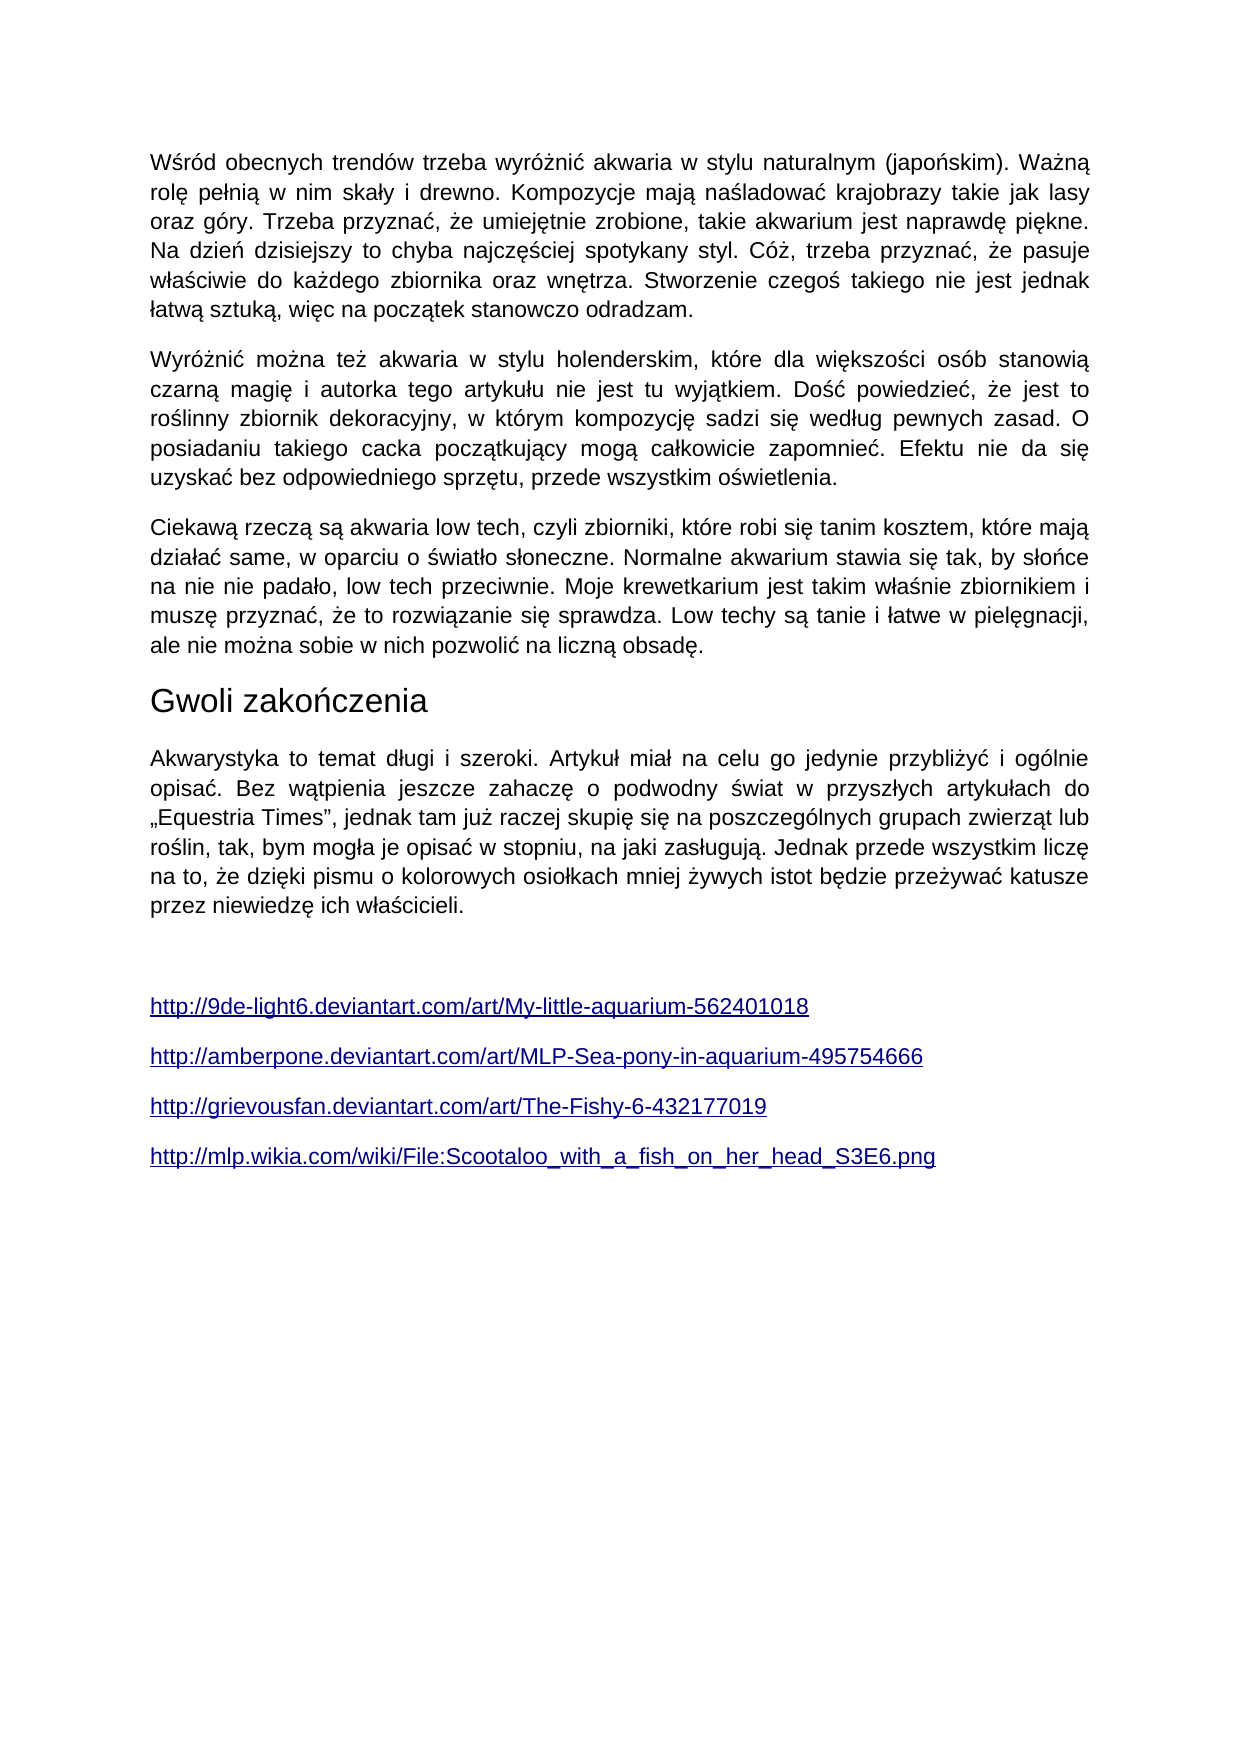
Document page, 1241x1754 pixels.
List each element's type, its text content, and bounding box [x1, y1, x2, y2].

text Wyróżnić można też akwaria w stylu holenderskim, które dla większości osób stanowią czarną magię i autorka tego artykułu nie jest tu wyjątkiem. Dość powiedzieć, że jest to roślinny zbiornik dekoracyjny, w którym kompozycję sadzi się według pewnych zasad. O posiadaniu takiego cacka początkujący mogą całkowicie zapomnieć. Efektu nie da się uzyskać bez odpowiedniego sprzętu, przede wszystkim oświetlenia. [150, 347, 1091, 490]
text http://grievousfan.deviantart.com/art/The-Fishy-6-432177019 [150, 1094, 1091, 1119]
text Wśród obecnych trendów trzeba wyróżnić akwaria w stylu naturalnym (japońskim). Ważną rolę pełnią w nim skały i drewno. Kompozycje mają naśladować krajobrazy takie jak lasy oraz góry. Trzeba przyznać, że umiejętnie zrobione, takie akwarium jest naprawdę piękne. Na dzień dzisiejszy to chyba najczęściej spotykany styl. Cóż, trzeba przyznać, że pasuje właściwie do każdego zbiornika oraz wnętrza. Stworzenie czegoś takiego nie jest jednak łatwą sztuką, więc na początek stanowczo odradzam. [150, 150, 1091, 322]
text http://amberpone.deviantart.com/art/MLP-Sea-pony-in-aquarium-495754666 [150, 1044, 1091, 1069]
text Ciekawą rzeczą są akwaria low tech, czyli zbiorniki, które robi się tanim kosztem, które mają działać same, w oparciu o światło słoneczne. Normalne akwarium stawia się tak, by słońce na nie nie padało, low tech przeciwnie. Moje krewetkarium jest takim właśnie zbiornikiem i muszę przyznać, że to rozwiązanie się sprawdza. Low techy są tanie i łatwe w pielęgnacji, ale nie można sobie w nich pozwolić na liczną obsadę. [150, 515, 1091, 658]
text http://9de-light6.deviantart.com/art/My-little-aquarium-562401018 [150, 993, 1091, 1019]
text http://mlp.wikia.com/wiki/File:Scootaloo_with_a_fish_on_her_head_S3E6.png [150, 1144, 1091, 1170]
text Akwarystyka to temat długi i szeroki. Artykuł miał na celu go jedynie przybliżyć i ogólnie opisać. Bez wątpienia jeszcze zahaczę o podwodny świat w przyszłych artykułach do „Equestria Times”, jednak tam już raczej skupię się na poszczególnych grupach zwierząt lub roślin, tak, bym mogła je opisać w stopniu, na jaki zasługują. Jednak przede wszystkim liczę na to, że dzięki pismu o kolorowych osiołkach mniej żywych istot będzie przeżywać katusze przez niewiedzę ich właścicieli. [150, 746, 1091, 919]
subtitle Gwoli zakończenia [150, 682, 1091, 720]
